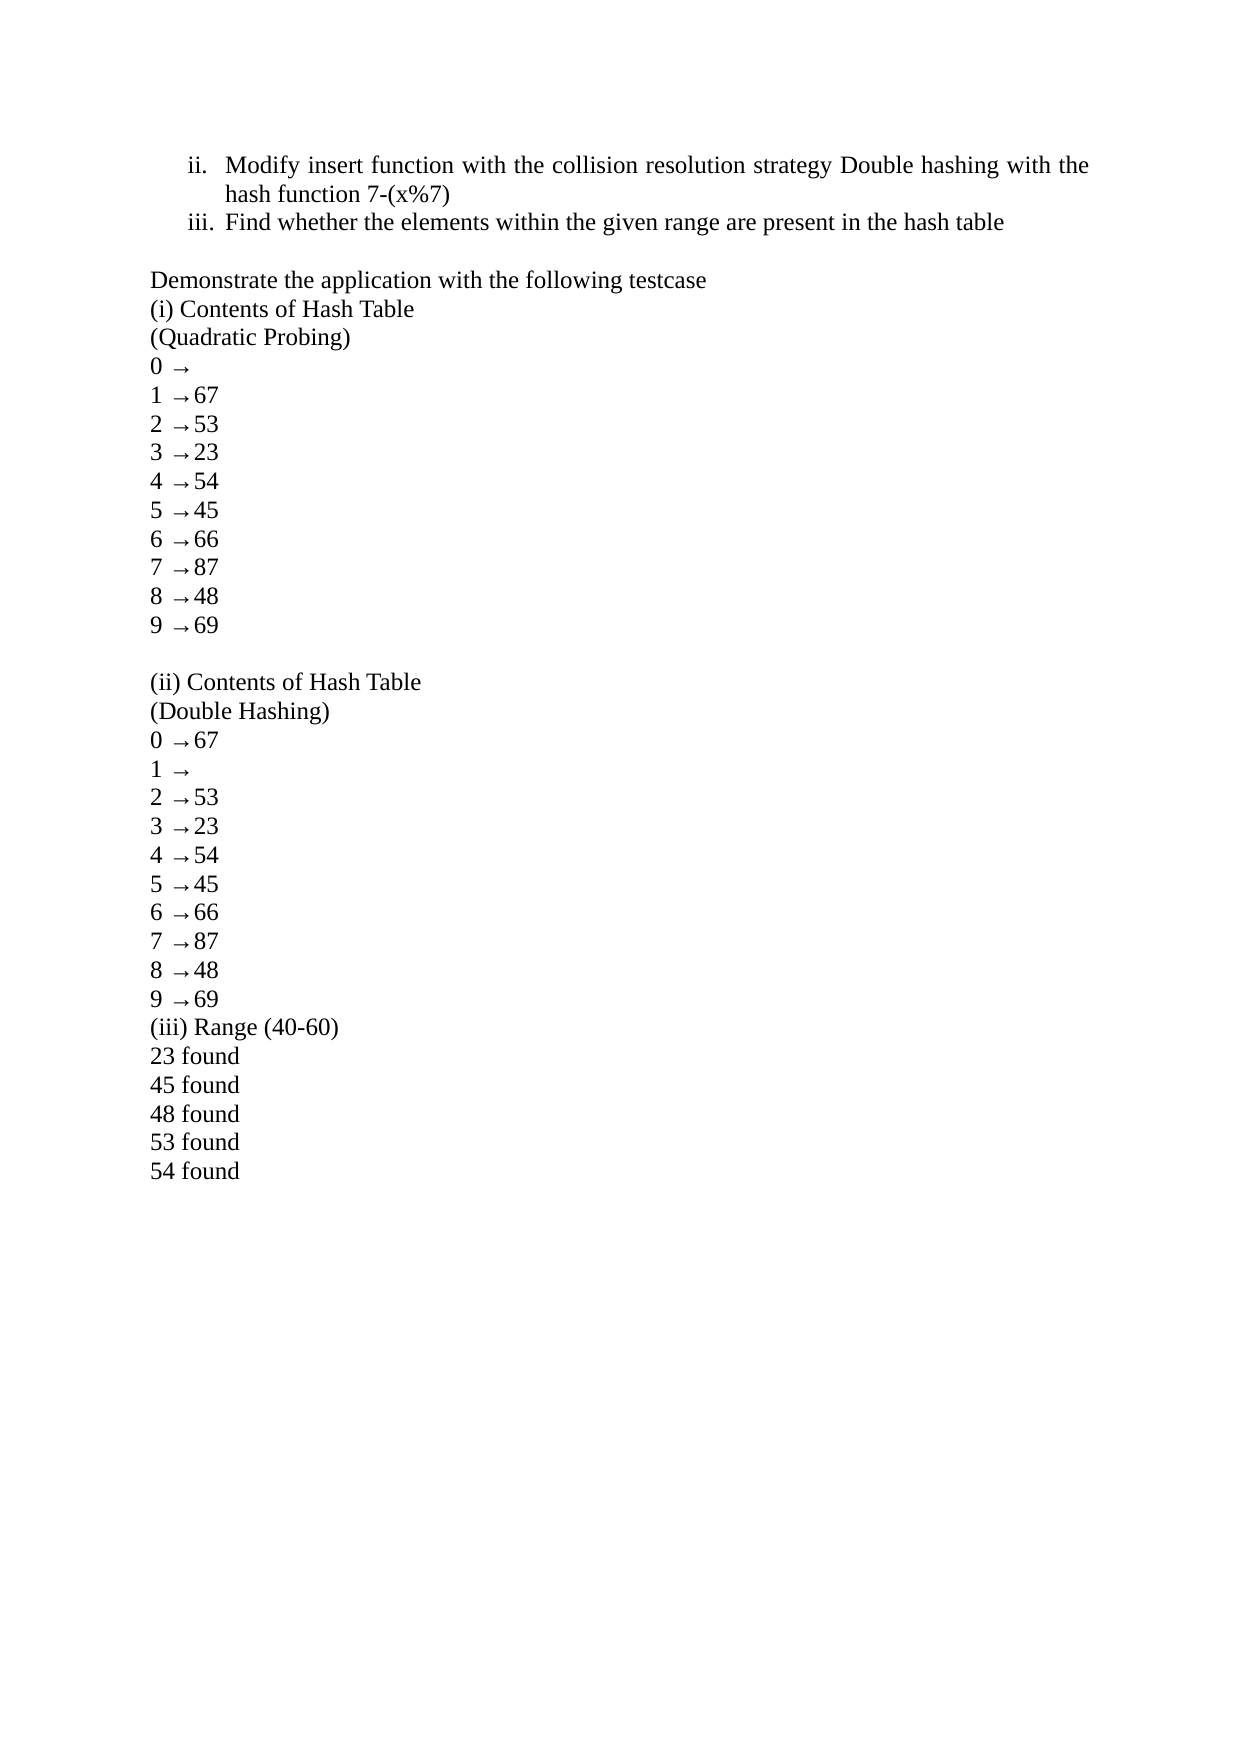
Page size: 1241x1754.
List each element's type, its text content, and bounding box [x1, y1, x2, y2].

text 7 →87 [150, 926, 1090, 955]
text 2 →53 [150, 409, 1090, 437]
text 7 →87 [150, 552, 1090, 581]
text 6 →66 [150, 524, 1090, 552]
text 4 →54 [150, 840, 1090, 869]
text 1 →67 [150, 380, 1090, 409]
text 48 found [150, 1099, 1090, 1127]
text 4 →54 [150, 466, 1090, 495]
text (Quadratic Probing) [150, 322, 1090, 351]
text (iii) Range (40-60) [150, 1012, 1090, 1041]
text (Double Hashing) [150, 696, 1090, 725]
text 54 found [150, 1156, 1090, 1185]
text 5 →45 [150, 869, 1090, 897]
text 3 →23 [150, 437, 1090, 466]
text 23 found [150, 1041, 1090, 1070]
text 8 →48 [150, 581, 1090, 610]
text 5 →45 [150, 495, 1090, 524]
text 6 →66 [150, 897, 1090, 926]
text 1 → [150, 754, 1090, 782]
text 45 found [150, 1070, 1090, 1099]
text 8 →48 [150, 955, 1090, 984]
text 3 →23 [150, 811, 1090, 840]
text 9 →69 [150, 984, 1090, 1012]
text (i) Contents of Hash Table [150, 294, 1090, 322]
text 0 → [150, 351, 1090, 380]
text 9 →69 [150, 610, 1090, 639]
list Modify insert function with the collision resolution strategy Double hashing with the hash function 7-(x%7) [187, 150, 1090, 207]
text (ii) Contents of Hash Table [150, 667, 1090, 696]
text 0 →67 [150, 725, 1090, 754]
text 53 found [150, 1127, 1090, 1156]
list Find whether the elements within the given range are present in the hash table [187, 207, 1090, 236]
text 2 →53 [150, 782, 1090, 811]
text Demonstrate the application with the following testcase [150, 265, 1090, 294]
